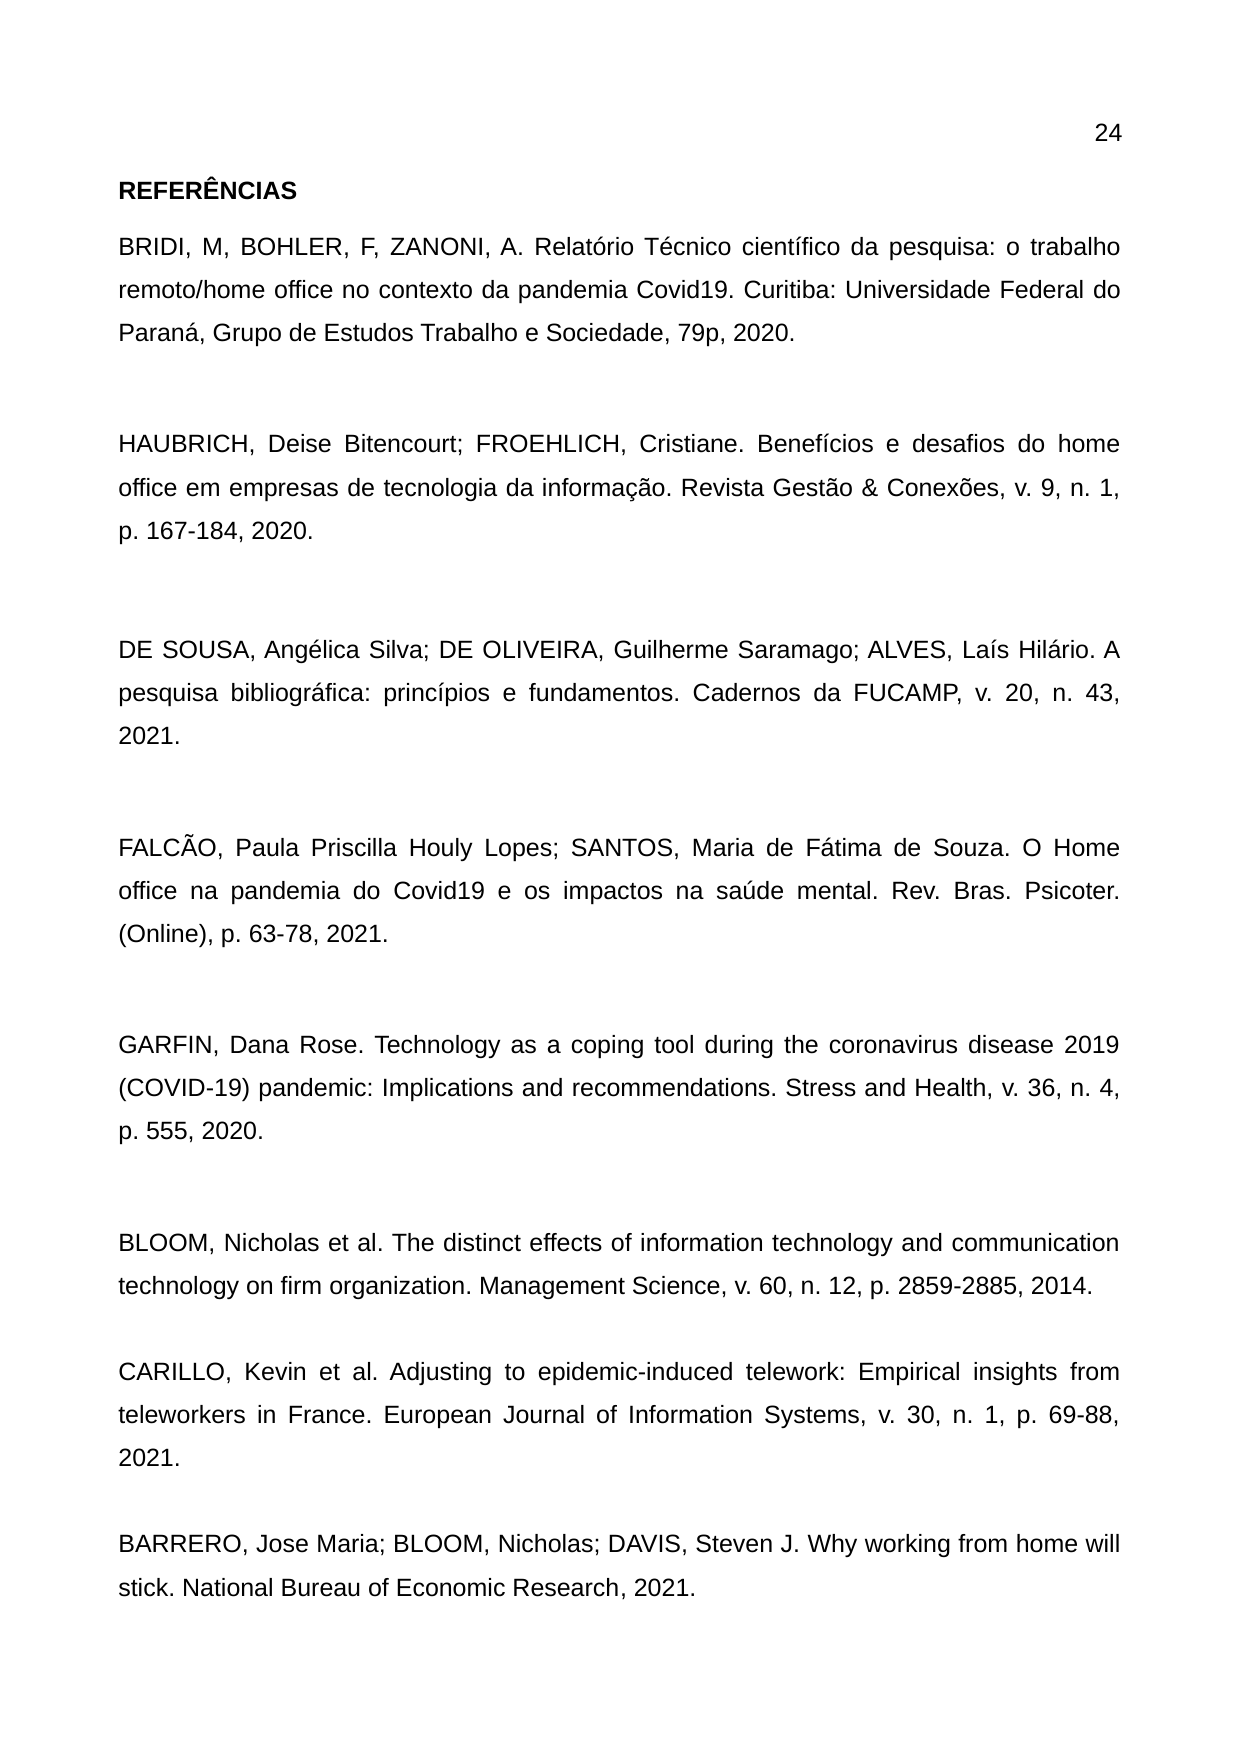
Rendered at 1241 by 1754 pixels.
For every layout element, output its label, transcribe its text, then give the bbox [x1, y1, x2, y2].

text HAUBRICH, Deise Bitencourt; FROEHLICH, Cristiane. Benefícios e desafios do home office em empresas de tecnologia da informação. Revista Gestão & Conexões, v. 9, n. 1, p. 167-184, 2020. [118, 429, 1122, 544]
subtitle REFERÊNCIAS [118, 176, 1122, 205]
text DE SOUSA, Angélica Silva; DE OLIVEIRA, Guilherme Saramago; ALVES, Laís Hilário. A pesquisa bibliográfica: princípios e fundamentos. Cadernos da FUCAMP, v. 20, n. 43, 2021. [118, 635, 1122, 750]
text BRIDI, M, BOHLER, F, ZANONI, A. Relatório Técnico científico da pesquisa: o trabalho remoto/home office no contexto da pandemia Covid19. Curitiba: Universidade Federal do Paraná, Grupo de Estudos Trabalho e Sociedade, 79p, 2020. [118, 232, 1122, 347]
text CARILLO, Kevin et al. Adjusting to epidemic-induced telework: Empirical insights from teleworkers in France. European Journal of Information Systems, v. 30, n. 1, p. 69-88, 2021. [118, 1357, 1122, 1472]
text BLOOM, Nicholas et al. The distinct effects of information technology and communication technology on firm organization. Management Science, v. 60, n. 12, p. 2859-2885, 2014. [118, 1228, 1122, 1299]
text GARFIN, Dana Rose. Technology as a coping tool during the coronavirus disease 2019 (COVID‐19) pandemic: Implications and recommendations. Stress and Health, v. 36, n. 4, p. 555, 2020. [118, 1030, 1122, 1145]
text BARRERO, Jose Maria; BLOOM, Nicholas; DAVIS, Steven J. Why working from home will stick. National Bureau of Economic Research, 2021. [118, 1529, 1122, 1601]
text FALCÃO, Paula Priscilla Houly Lopes; SANTOS, Maria de Fátima de Souza. O Home office na pandemia do Covid19 e os impactos na saúde mental. Rev. Bras. Psicoter.(Online), p. 63-78, 2021. [118, 833, 1122, 948]
